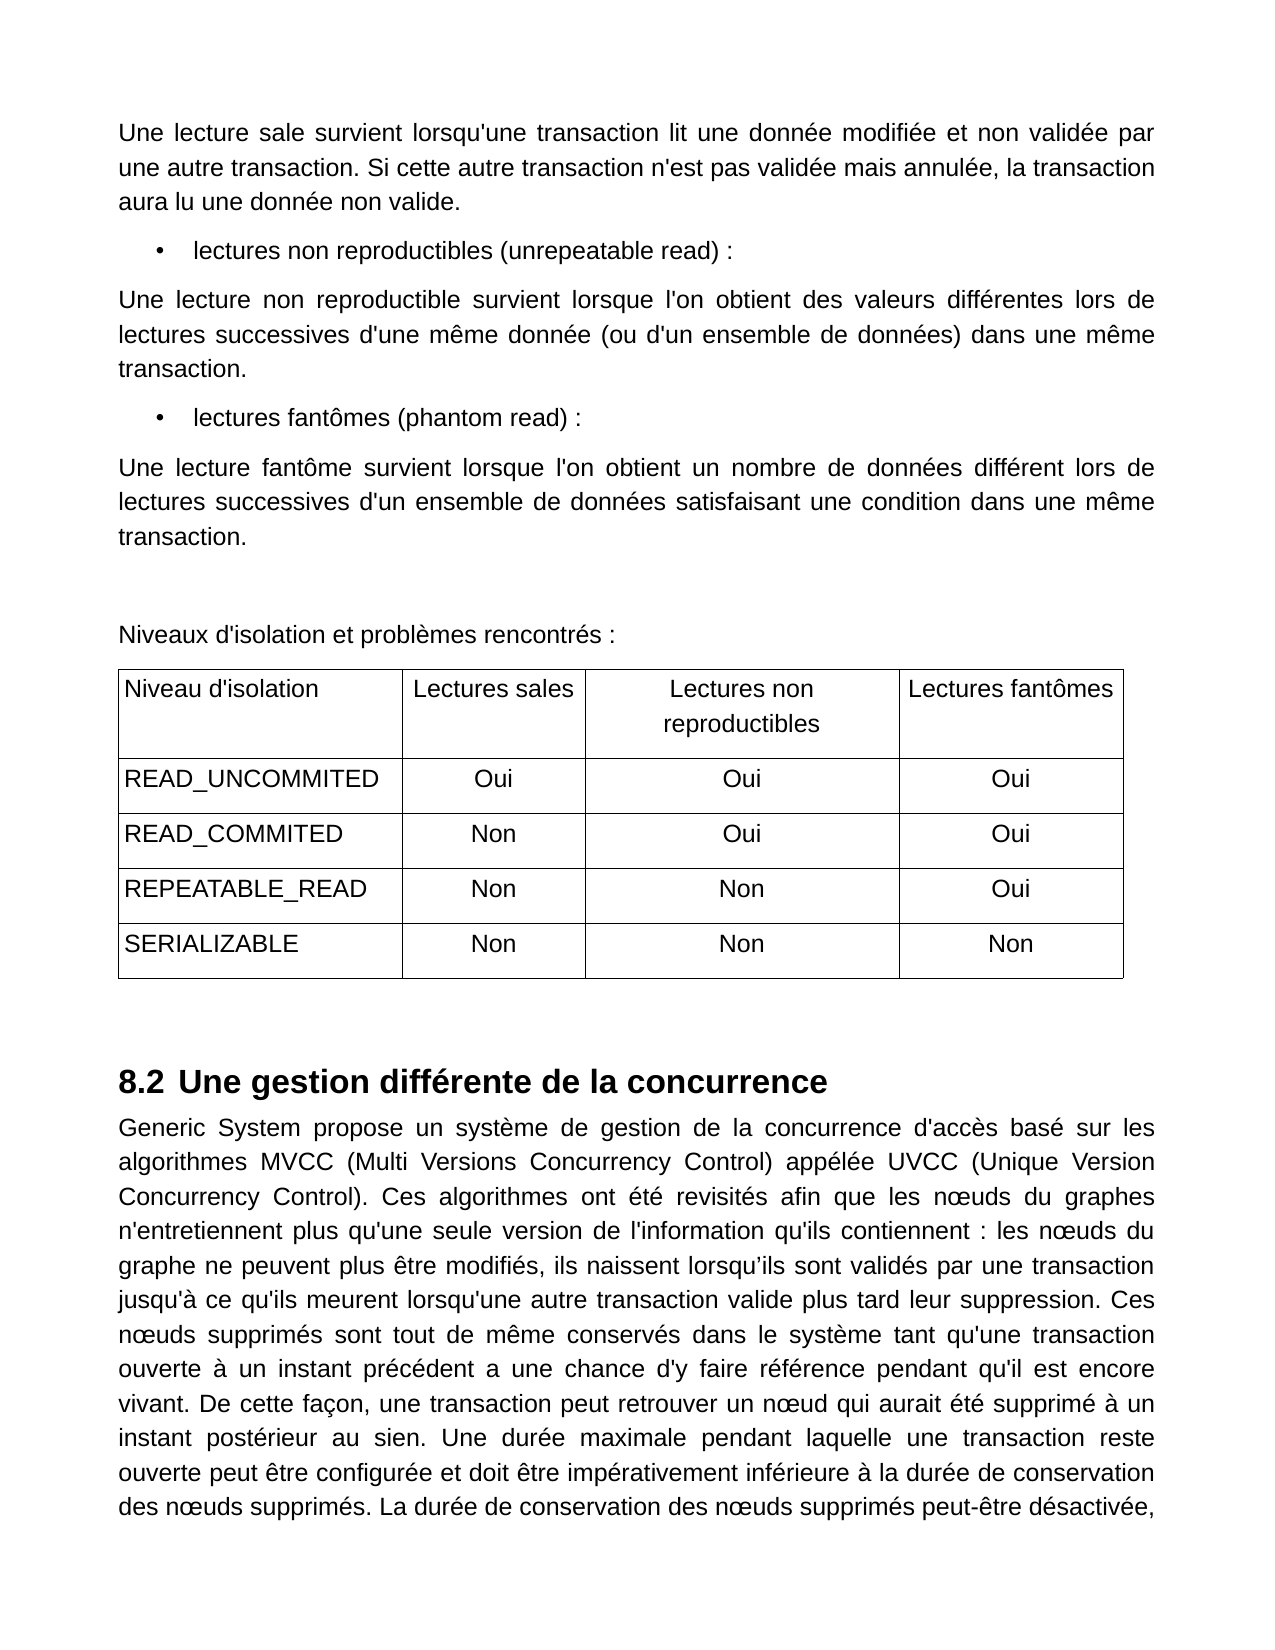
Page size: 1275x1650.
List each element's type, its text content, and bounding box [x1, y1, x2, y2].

text Generic System propose un système de gestion de la concurrence d'accès basé sur les algorithmes MVCC (Multi Versions Concurrency Control) appélée UVCC (Unique Version Concurrency Control). Ces algorithmes ont été revisités afin que les nœuds du graphes n'entretiennent plus qu'une seule version de l'information qu'ils contiennent : les nœuds du graphe ne peuvent plus être modifiés, ils naissent lorsqu’ils sont validés par une transaction jusqu'à ce qu'ils meurent lorsqu'une autre transaction valide plus tard leur suppression. Ces nœuds supprimés sont tout de même conservés dans le système tant qu'une transaction ouverte à un instant précédent a une chance d'y faire référence pendant qu'il est encore vivant. De cette façon, une transaction peut retrouver un nœud qui aurait été supprimé à un instant postérieur au sien. Une durée maximale pendant laquelle une transaction reste ouverte peut être configurée et doit être impérativement inférieure à la durée de conservation des nœuds supprimés. La durée de conservation des nœuds supprimés peut-être désactivée, [118, 1113, 1157, 1521]
subtitle Une gestion différente de la concurrence [118, 1062, 1157, 1100]
table_cell READ_COMMITED [119, 814, 402, 868]
table_cell Non [586, 924, 899, 978]
text Une lecture fantôme survient lorsque l'on obtient un nombre de données différent lors de lectures successives d'un ensemble de données satisfaisant une condition dans une même transaction. [118, 452, 1157, 550]
text Une lecture sale survient lorsqu'une transaction lit une donnée modifiée et non validée par une autre transaction. Si cette autre transaction n'est pas validée mais annulée, la transaction aura lu une donnée non valide. [118, 118, 1157, 216]
table_cell READ_UNCOMMITED [119, 759, 402, 813]
table_cell Non [403, 869, 585, 923]
table_cell Oui [586, 759, 899, 813]
table_cell Oui [403, 759, 585, 813]
table_header Niveau d'isolation [119, 670, 402, 758]
table_header Lectures fantômes [900, 670, 1123, 758]
text Une lecture non reproductible survient lorsque l'on obtient des valeurs différentes lors de lectures successives d'une même donnée (ou d'un ensemble de données) dans une même transaction. [118, 285, 1157, 383]
table_cell Oui [900, 759, 1123, 813]
table_cell REPEATABLE_READ [119, 869, 402, 923]
table_cell Oui [900, 814, 1123, 868]
list lectures fantômes (phantom read) : [156, 403, 1157, 432]
table_cell Oui [900, 869, 1123, 923]
table_header Lectures sales [403, 670, 585, 758]
list lectures non reproductibles (unrepeatable read) : [156, 236, 1157, 265]
text Niveaux d'isolation et problèmes rencontrés : [118, 619, 1157, 648]
table_cell SERIALIZABLE [119, 924, 402, 978]
table_cell Non [403, 924, 585, 978]
table_cell Non [586, 869, 899, 923]
table_cell Non [900, 924, 1123, 978]
table_header Lectures non reproductibles [586, 670, 899, 758]
table_cell Non [403, 814, 585, 868]
table_cell Oui [586, 814, 899, 868]
